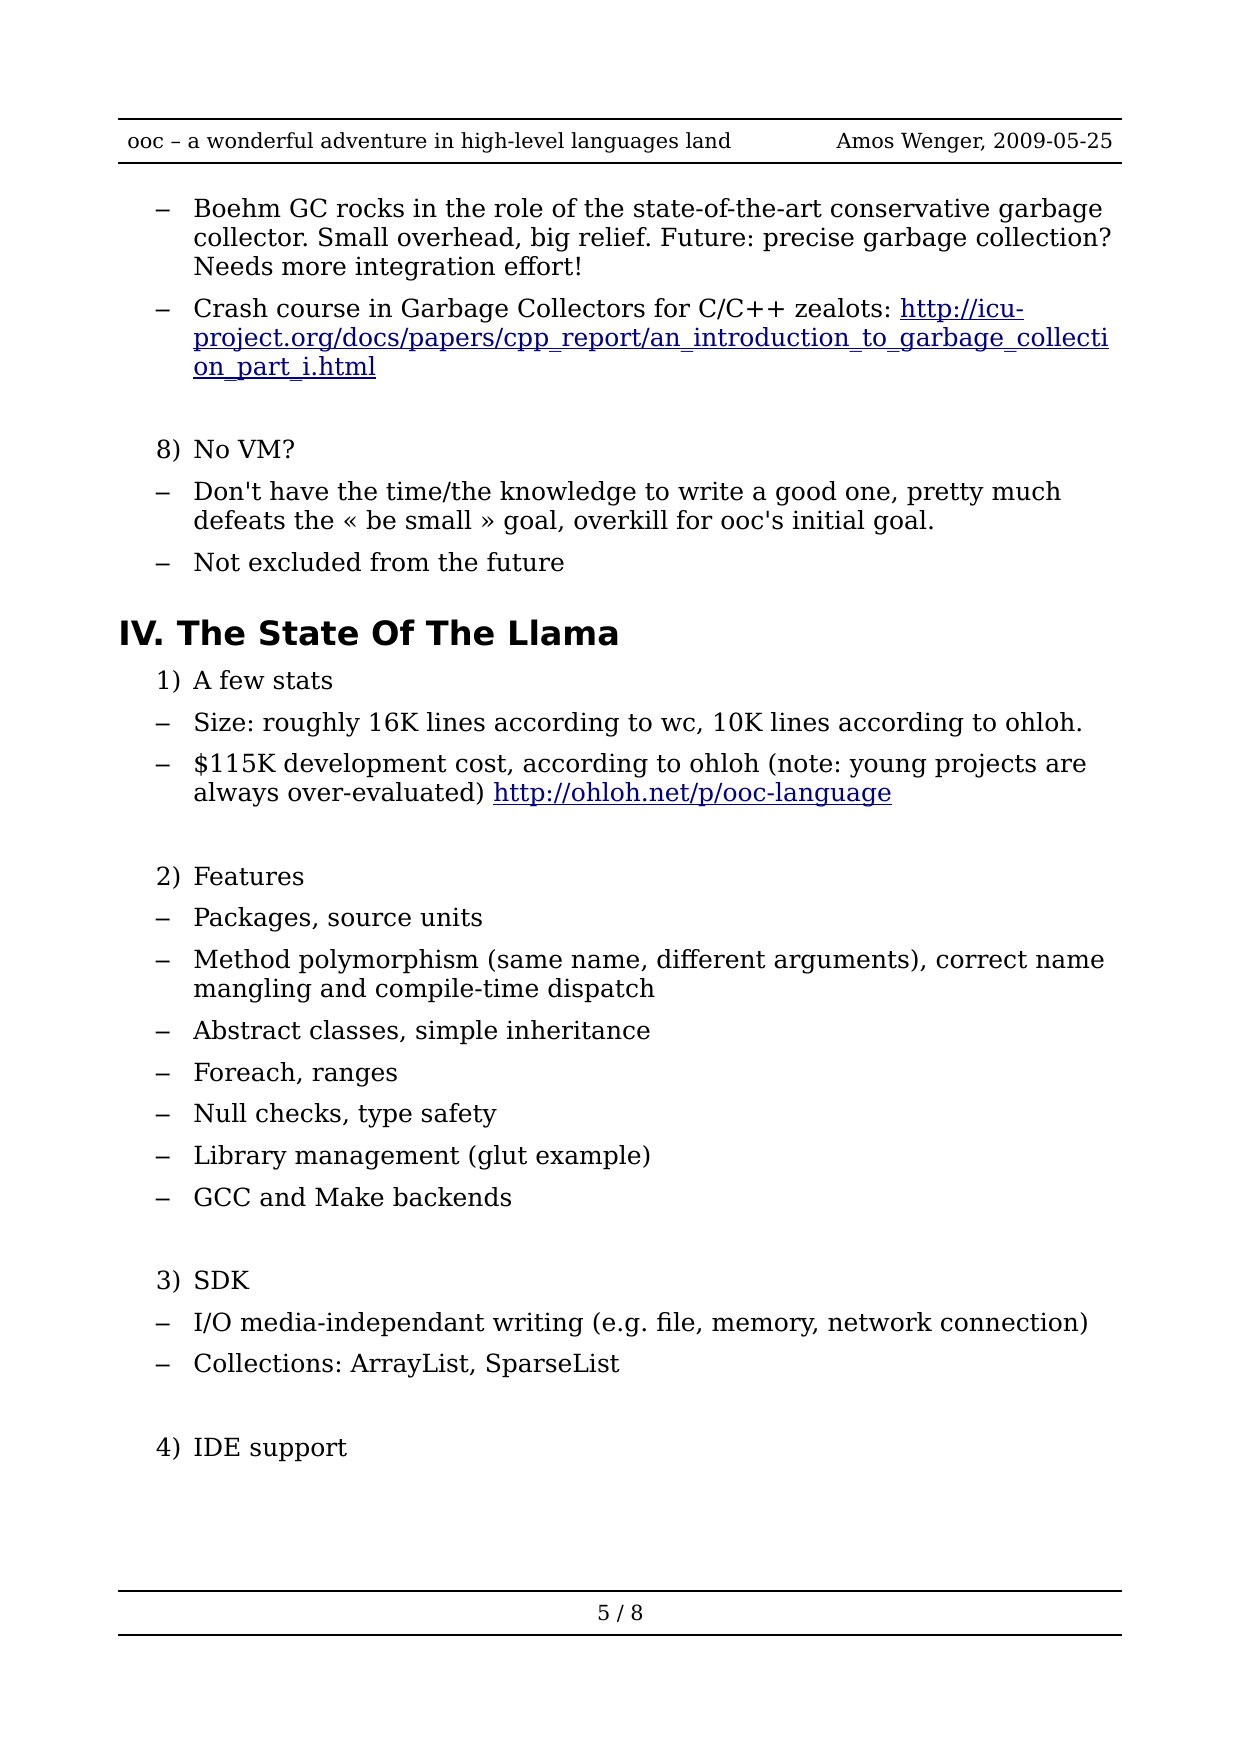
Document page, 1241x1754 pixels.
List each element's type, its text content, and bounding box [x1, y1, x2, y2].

list Foreach, ranges [156, 1058, 1122, 1087]
list Null checks, type safety [156, 1099, 1122, 1129]
list A few stats [156, 666, 1122, 695]
list Packages, source units [156, 904, 1122, 933]
list Features [156, 862, 1122, 891]
list SDK [156, 1266, 1122, 1295]
list Size: roughly 16K lines according to wc, 10K lines according to ohloh. [156, 708, 1122, 737]
list Collections: ArrayList, SparseList [156, 1349, 1122, 1379]
list No VM? [156, 435, 1122, 464]
subtitle IV. The State Of The Llama [118, 614, 1122, 654]
list Don't have the time/the knowledge to write a good one, pretty much defeats the « be small » goal, overkill for ooc's initial goal. [156, 477, 1122, 535]
list IDE support [156, 1433, 1122, 1462]
list Crash course in Garbage Collectors for C/C++ zealots: http://icu-project.org/docs/papers/cpp_report/an_introduction_to_garbage_collection_part_i.html [156, 294, 1122, 381]
list Abstract classes, simple inheritance [156, 1016, 1122, 1045]
list Boehm GC rocks in the role of the state-of-the-art conservative garbage collector. Small overhead, big relief. Future: precise garbage collection? Needs more integration effort! [156, 194, 1122, 281]
list Method polymorphism (same name, different arguments), correct name mangling and compile-time dispatch [156, 945, 1122, 1004]
list Not excluded from the future [156, 548, 1122, 577]
list GCC and Make backends [156, 1183, 1122, 1212]
list I/O media-independant writing (e.g. file, memory, network connection) [156, 1308, 1122, 1337]
list Library management (glut example) [156, 1141, 1122, 1170]
list $115K development cost, according to ohloh (note: young projects are always over-evaluated) http://ohloh.net/p/ooc-language [156, 749, 1122, 808]
